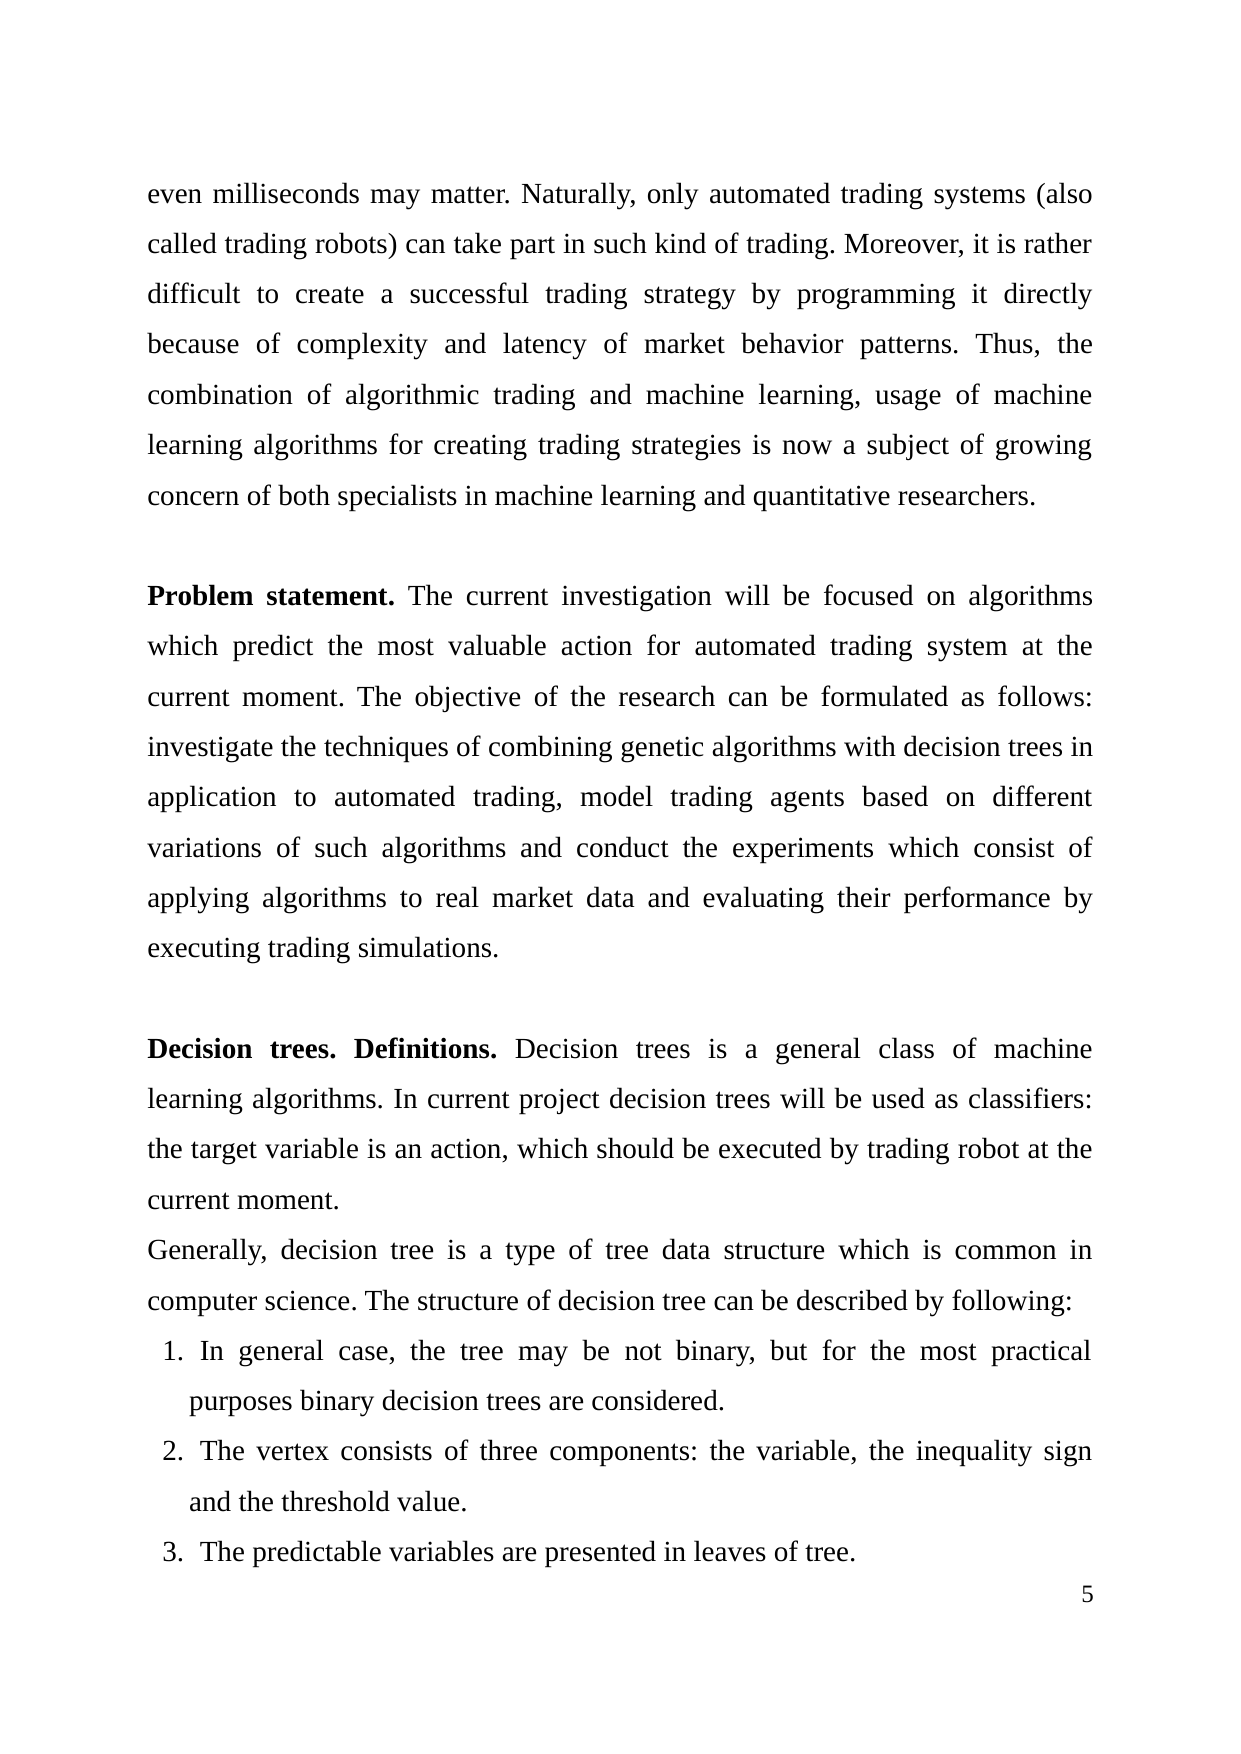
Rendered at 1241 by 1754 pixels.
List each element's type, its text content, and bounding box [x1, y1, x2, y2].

list In general case, the tree may be not binary, but for the most practical purposes binary decision trees are considered. [162, 1333, 1093, 1417]
text even milliseconds may matter. Naturally, only automated trading systems (also called trading robots) can take part in such kind of trading. Moreover, it is rather difficult to create a successful trading strategy by programming it directly because of complexity and latency of market behavior patterns. Thus, the combination of algorithmic trading and machine learning, usage of machine learning algorithms for creating trading strategies is now a subject of growing concern of both specialists in machine learning and quantitative researchers. [147, 176, 1093, 511]
text Problem statement. The current investigation will be focused on algorithms which predict the most valuable action for automated trading system at the current moment. The objective of the research can be formulated as follows: investigate the techniques of combining genetic algorithms with decision trees in application to automated trading, model trading agents based on different variations of such algorithms and conduct the experiments which consist of applying algorithms to real market data and evaluating their performance by executing trading simulations. [147, 578, 1093, 964]
text Decision trees. Definitions. Decision trees is a general class of machine learning algorithms. In current project decision trees will be used as classifiers: the target variable is an action, which should be executed by trading robot at the current moment. [147, 1031, 1093, 1216]
list The predictable variables are presented in leaves of tree. [162, 1534, 1093, 1568]
text Generally, decision tree is a type of tree data structure which is common in computer science. The structure of decision tree can be described by following: [147, 1232, 1093, 1316]
list The vertex consists of three components: the variable, the inequality sign and the threshold value. [162, 1433, 1093, 1517]
